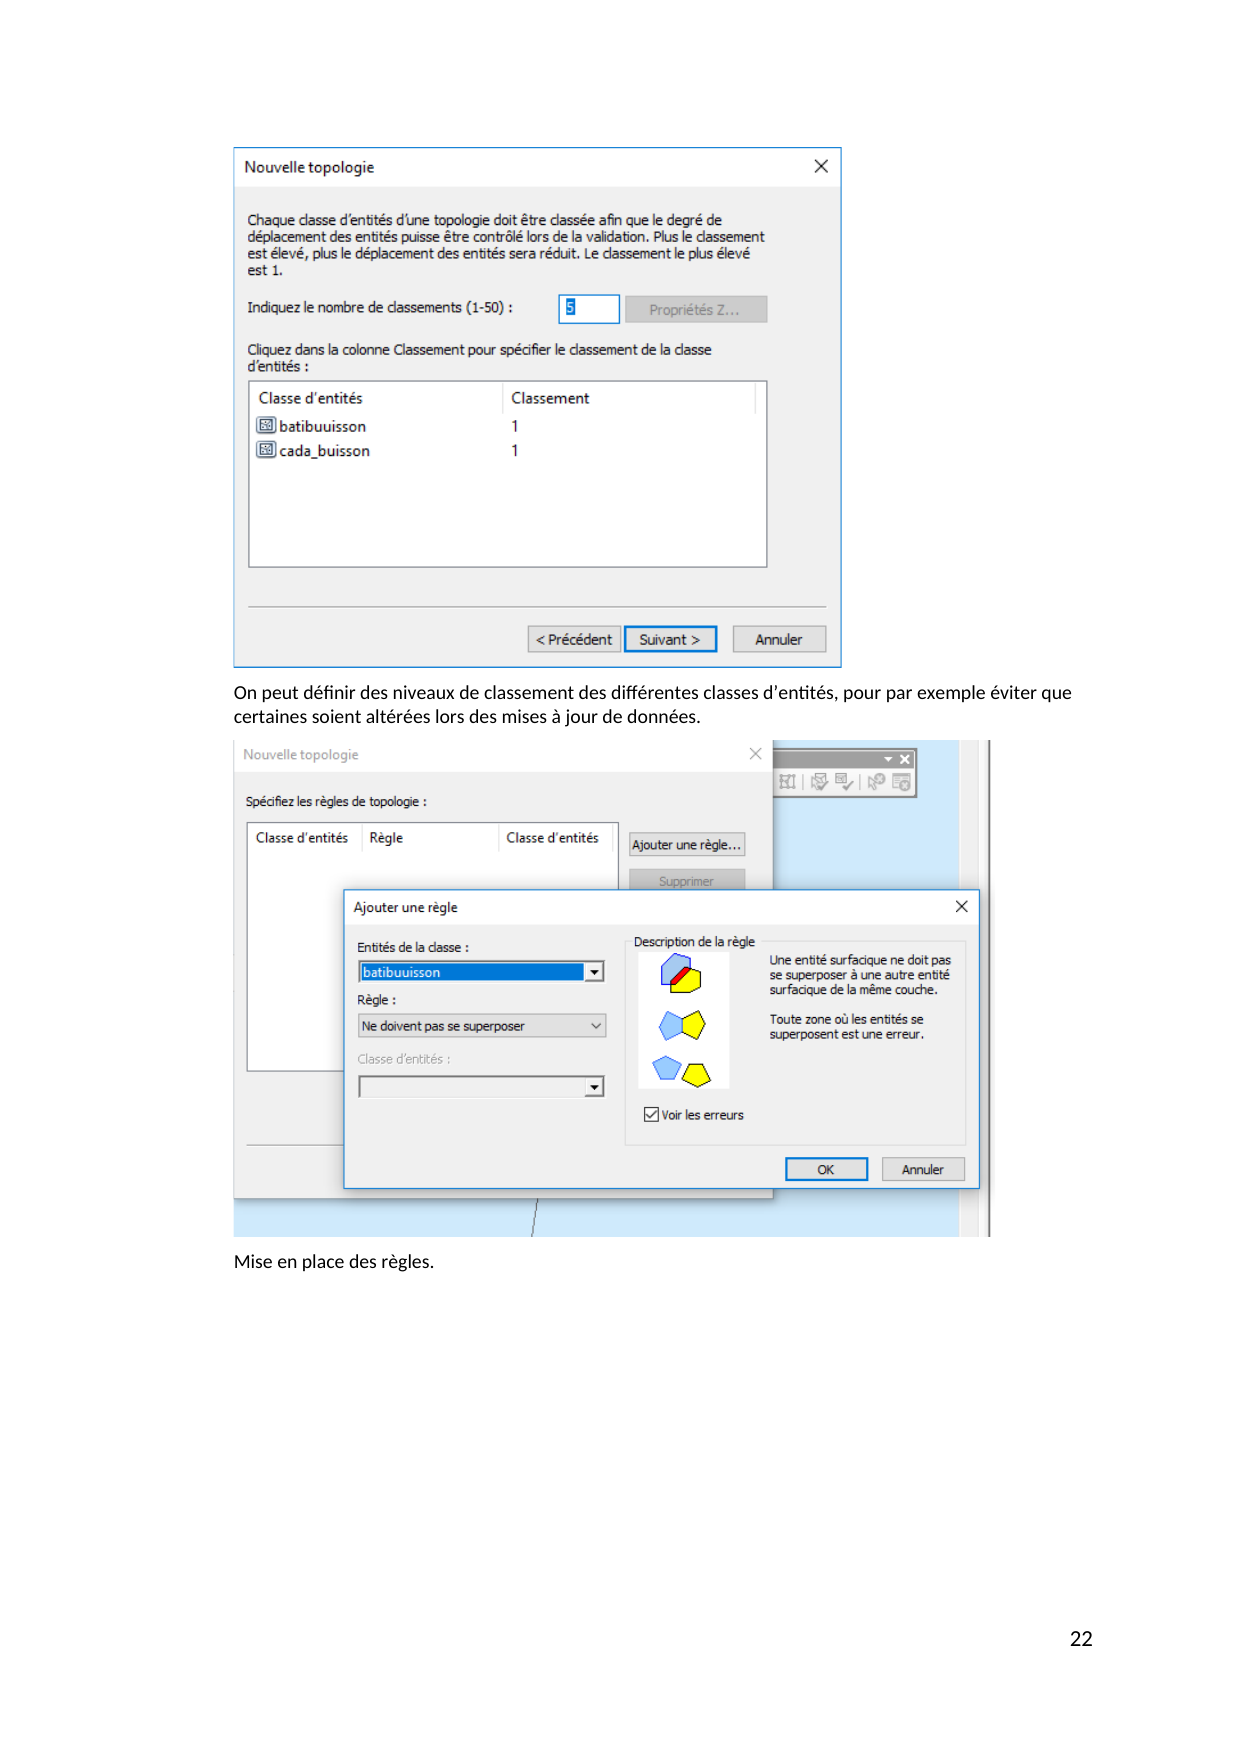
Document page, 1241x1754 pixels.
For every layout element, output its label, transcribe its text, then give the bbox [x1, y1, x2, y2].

text On peut définir des niveaux de classement des différentes classes d’entités, pour par exemple éviter que certaines soient altérées lors des mises à jour de données. [233, 680, 1093, 728]
text Mise en place des règles. [233, 1249, 1093, 1273]
picture [233, 147, 842, 668]
picture [233, 740, 996, 1237]
